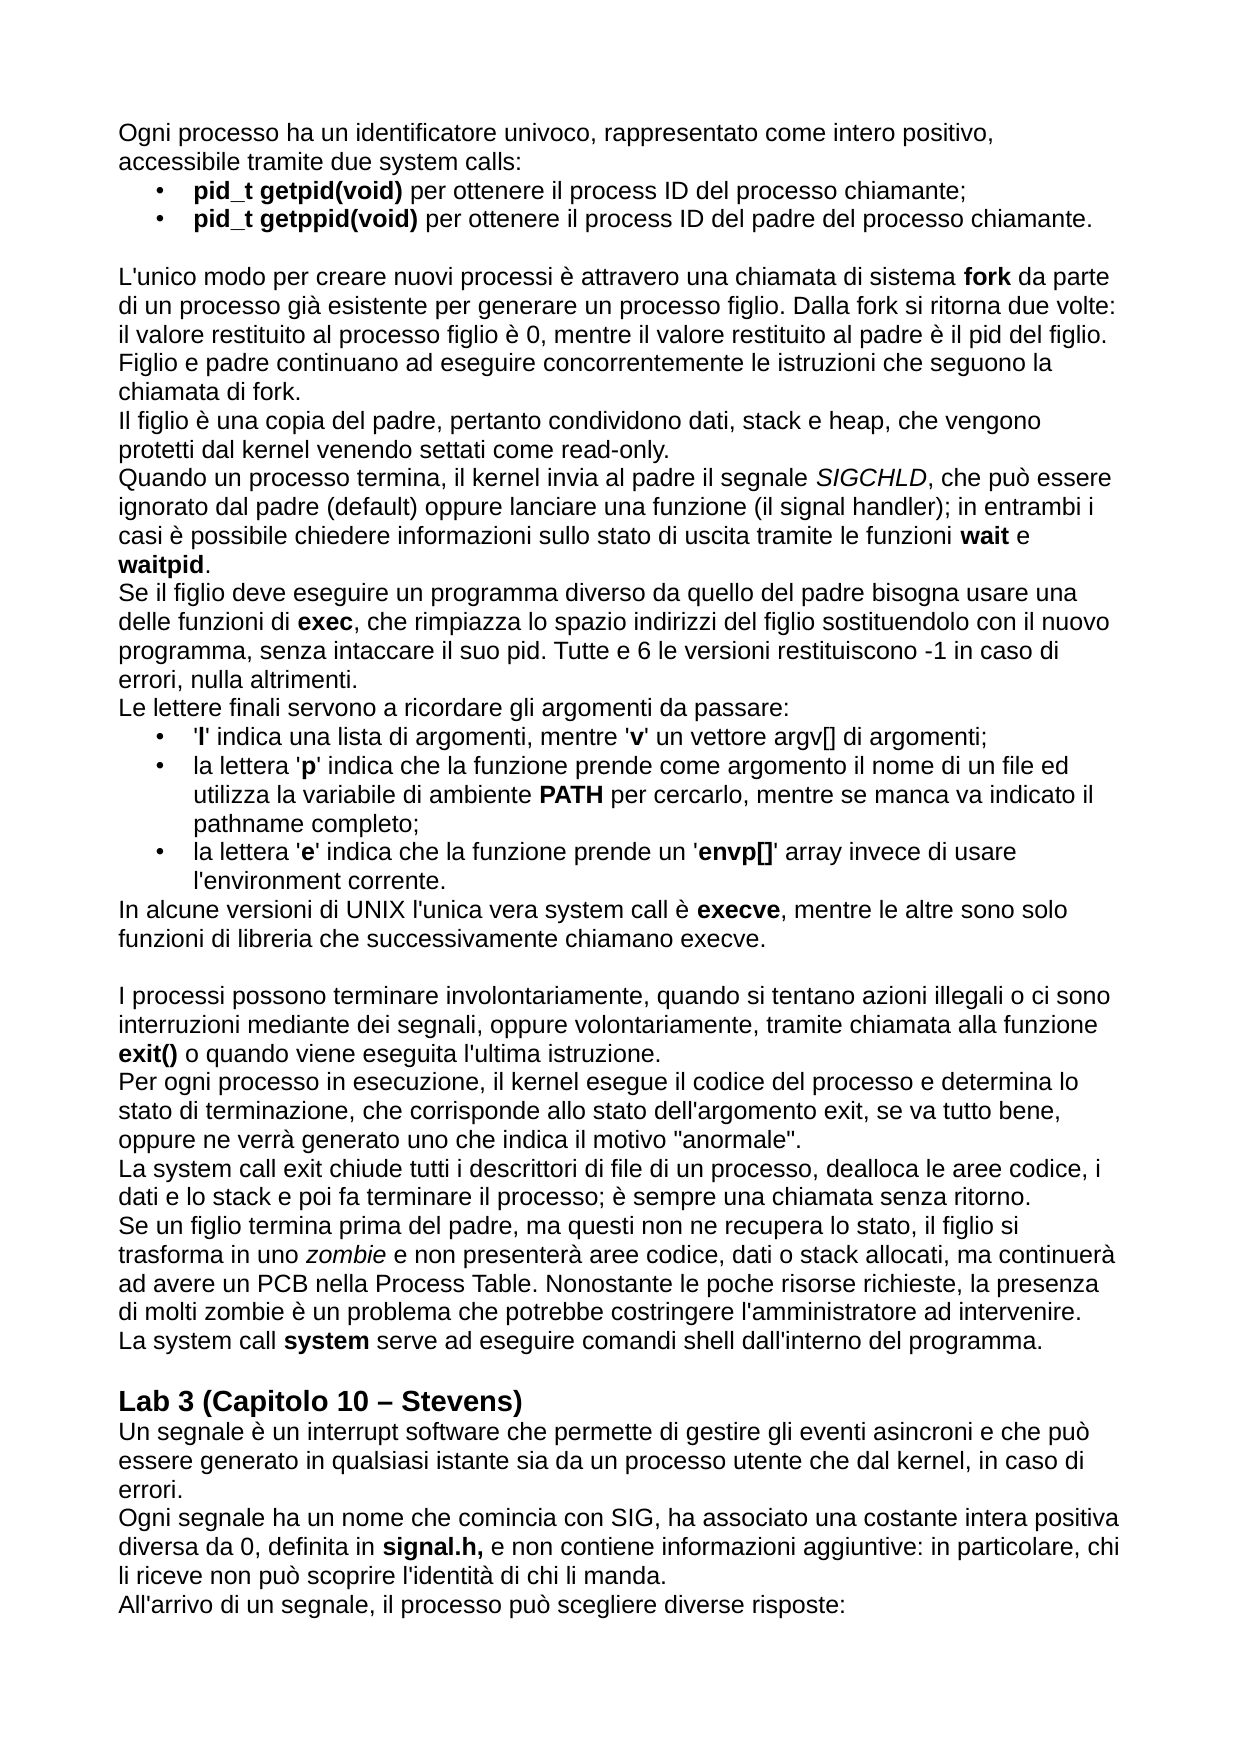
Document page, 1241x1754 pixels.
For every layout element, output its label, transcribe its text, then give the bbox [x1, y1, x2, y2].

text I processi possono terminare involontariamente, quando si tentano azioni illegali o ci sono interruzioni mediante dei segnali, oppure volontariamente, tramite chiamata alla funzione exit() o quando viene eseguita l'ultima istruzione. [118, 981, 1122, 1067]
text Un segnale è un interrupt software che permette di gestire gli eventi asincroni e che può essere generato in qualsiasi istante sia da un processo utente che dal kernel, in caso di errori. [118, 1417, 1122, 1503]
text Ogni processo ha un identificatore univoco, rappresentato come intero positivo, accessibile tramite due system calls: [118, 118, 1122, 176]
list la lettera 'p' indica che la funzione prende come argomento il nome di un file ed utilizza la variabile di ambiente PATH per cercarlo, mentre se manca va indicato il pathname completo; [156, 751, 1122, 837]
list la lettera 'e' indica che la funzione prende un 'envp[]' array invece di usare l'environment corrente. [156, 837, 1122, 895]
text La system call system serve ad eseguire comandi shell dall'interno del programma. [118, 1326, 1122, 1355]
text In alcune versioni di UNIX l'unica vera system call è execve, mentre le altre sono solo funzioni di libreria che successivamente chiamano execve. [118, 895, 1122, 952]
text L'unico modo per creare nuovi processi è attravero una chiamata di sistema fork da parte di un processo già esistente per generare un processo figlio. Dalla fork si ritorna due volte: il valore restituito al processo figlio è 0, mentre il valore restituito al padre è il pid del figlio. Figlio e padre continuano ad eseguire concorrentemente le istruzioni che seguono la chiamata di fork. [118, 262, 1122, 406]
text All'arrivo di un segnale, il processo può scegliere diverse risposte: [118, 1590, 1122, 1618]
text Quando un processo termina, il kernel invia al padre il segnale SIGCHLD, che può essere ignorato dal padre (default) oppure lanciare una funzione (il signal handler); in entrambi i casi è possibile chiedere informazioni sullo stato di uscita tramite le funzioni wait e waitpid. [118, 463, 1122, 578]
text Lab 3 (Capitolo 10 – Stevens) [118, 1384, 1122, 1417]
text Se il figlio deve eseguire un programma diverso da quello del padre bisogna usare una delle funzioni di exec, che rimpiazza lo spazio indirizzi del figlio sostituendolo con il nuovo programma, senza intaccare il suo pid. Tutte e 6 le versioni restituiscono -1 in caso di errori, nulla altrimenti. [118, 578, 1122, 693]
text Ogni segnale ha un nome che comincia con SIG, ha associato una costante intera positiva diversa da 0, definita in signal.h, e non contiene informazioni aggiuntive: in particolare, chi li riceve non può scoprire l'identità di chi li manda. [118, 1503, 1122, 1590]
list pid_t getppid(void) per ottenere il process ID del padre del processo chiamante. [156, 204, 1122, 233]
text Le lettere finali servono a ricordare gli argomenti da passare: [118, 693, 1122, 722]
list pid_t getpid(void) per ottenere il process ID del processo chiamante; [156, 176, 1122, 204]
text Se un figlio termina prima del padre, ma questi non ne recupera lo stato, il figlio si trasforma in uno zombie e non presenterà aree codice, dati o stack allocati, ma continuerà ad avere un PCB nella Process Table. Nonostante le poche risorse richieste, la presenza di molti zombie è un problema che potrebbe costringere l'amministratore ad intervenire. [118, 1211, 1122, 1326]
text La system call exit chiude tutti i descrittori di file di un processo, dealloca le aree codice, i dati e lo stack e poi fa terminare il processo; è sempre una chiamata senza ritorno. [118, 1154, 1122, 1211]
list 'l' indica una lista di argomenti, mentre 'v' un vettore argv[] di argomenti; [156, 722, 1122, 751]
text Il figlio è una copia del padre, pertanto condividono dati, stack e heap, che vengono protetti dal kernel venendo settati come read-only. [118, 406, 1122, 463]
text Per ogni processo in esecuzione, il kernel esegue il codice del processo e determina lo stato di terminazione, che corrisponde allo stato dell'argomento exit, se va tutto bene, oppure ne verrà generato uno che indica il motivo "anormale". [118, 1067, 1122, 1154]
